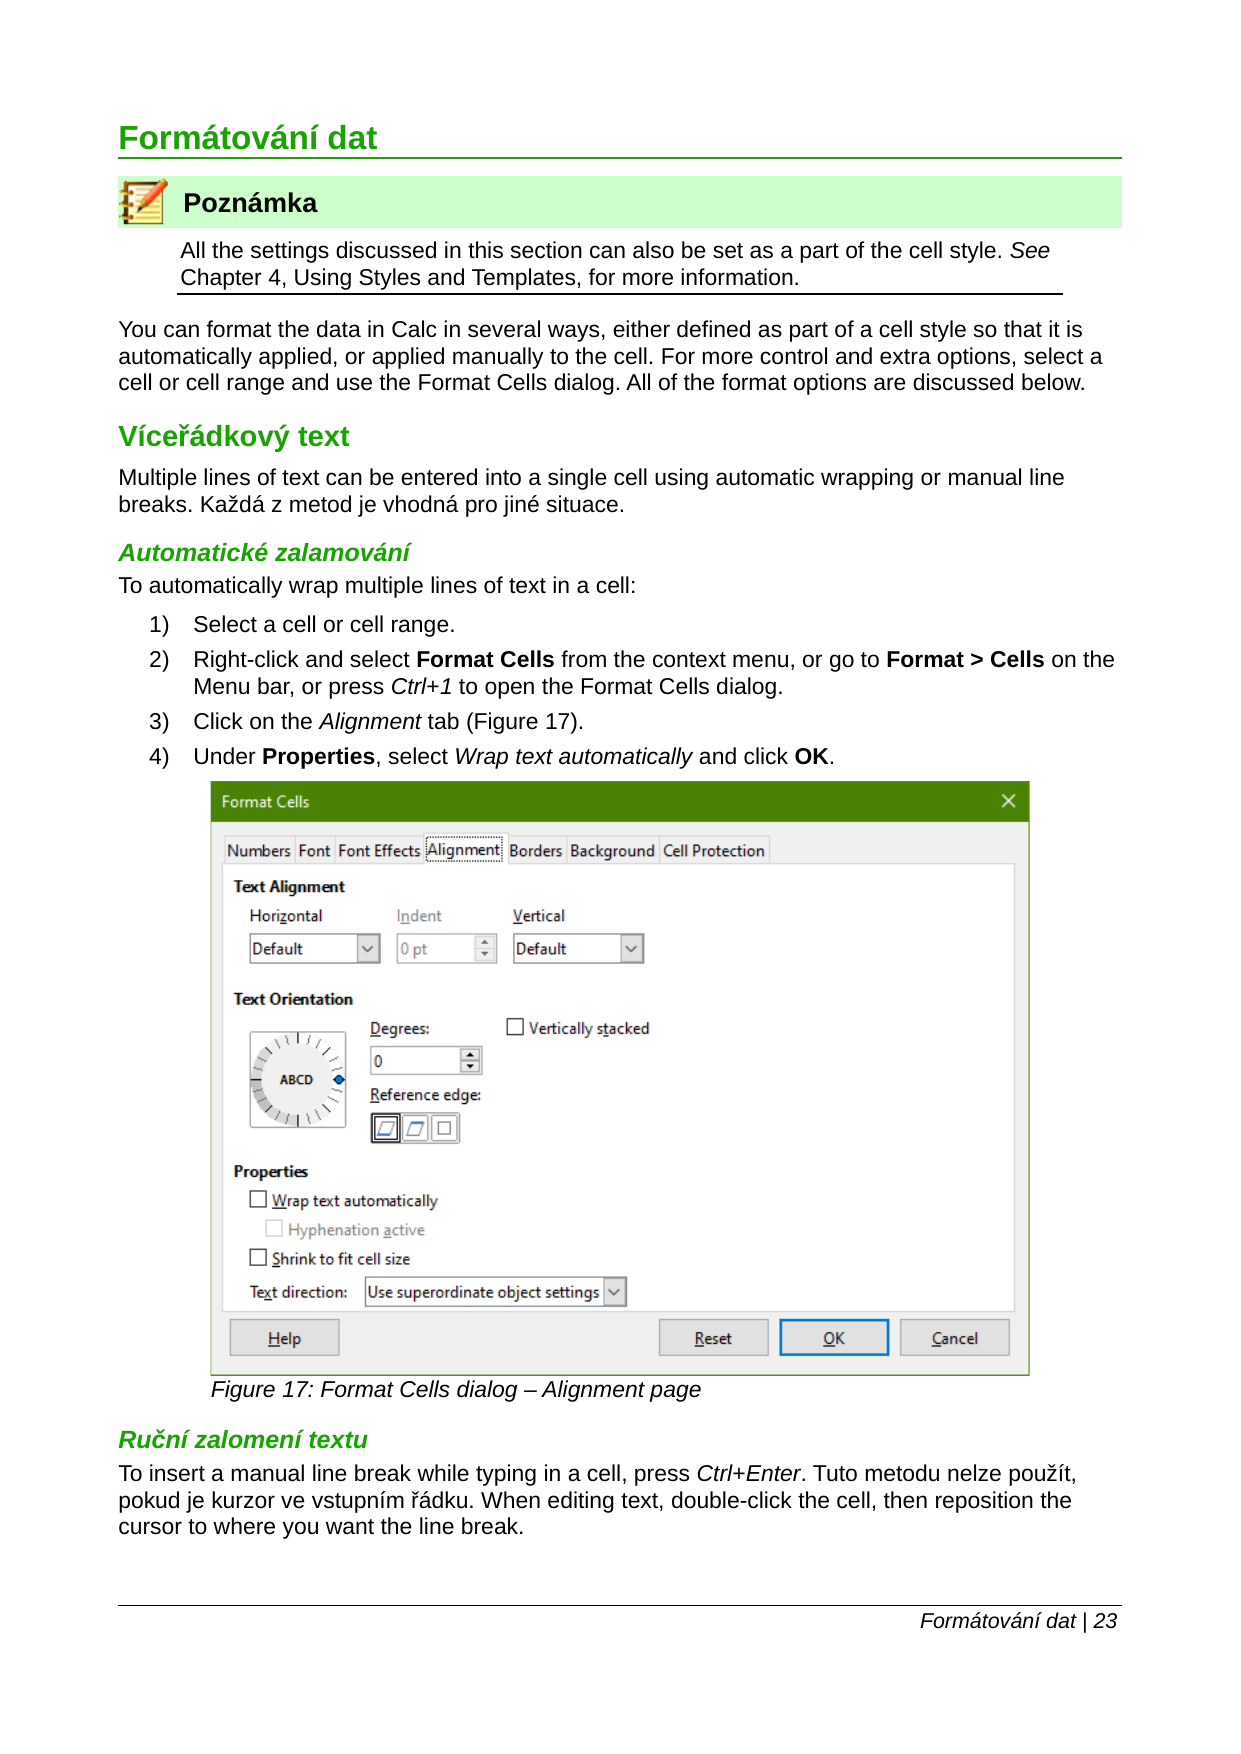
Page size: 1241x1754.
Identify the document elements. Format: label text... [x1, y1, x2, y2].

subtitle Ruční zalomení textu [118, 1426, 1122, 1454]
list Under Properties, select Wrap text automatically and click OK. [169, 743, 1122, 769]
subtitle Víceřádkový text [118, 419, 1122, 452]
text You can format the data in Calc in several ways, either defined as part of a cell style so that it is automatically applied, or applied manually to the cell. For more control and extra options, select a cell or cell range and use the Format Cells dialog. All of the format options are discussed below. [118, 316, 1122, 395]
subtitle Poznámka [118, 176, 1122, 228]
text All the settings discussed in this section can also be set as a part of the cell style. See Chapter 4, Using Styles and Templates, for more information. [177, 234, 1063, 293]
picture [119, 177, 170, 228]
subtitle Formátování dat [118, 118, 1122, 157]
text Figure 17: Format Cells dialog – Alignment page [211, 1376, 1030, 1402]
list Select a cell or cell range. [169, 611, 1122, 637]
subtitle Automatické zalamování [118, 538, 1122, 566]
text Multiple lines of text can be entered into a single cell using automatic wrapping or manual line breaks. Každá z metod je vhodná pro jiné situace. [118, 464, 1122, 517]
text To automatically wrap multiple lines of text in a cell: [118, 572, 1122, 599]
list Right-click and select Format Cells from the context menu, or go to Format > Cells on the Menu bar, or press Ctrl+1 to open the Format Cells dialog. [169, 646, 1122, 699]
picture [210, 781, 1030, 1376]
list Click on the Alignment tab (Figure 17). [169, 708, 1122, 734]
text To insert a manual line break while typing in a cell, press Ctrl+Enter. Tuto metodu nelze použít, pokud je kurzor ve vstupním řádku. When editing text, double-click the cell, then reposition the cursor to where you want the line break. [118, 1460, 1122, 1539]
